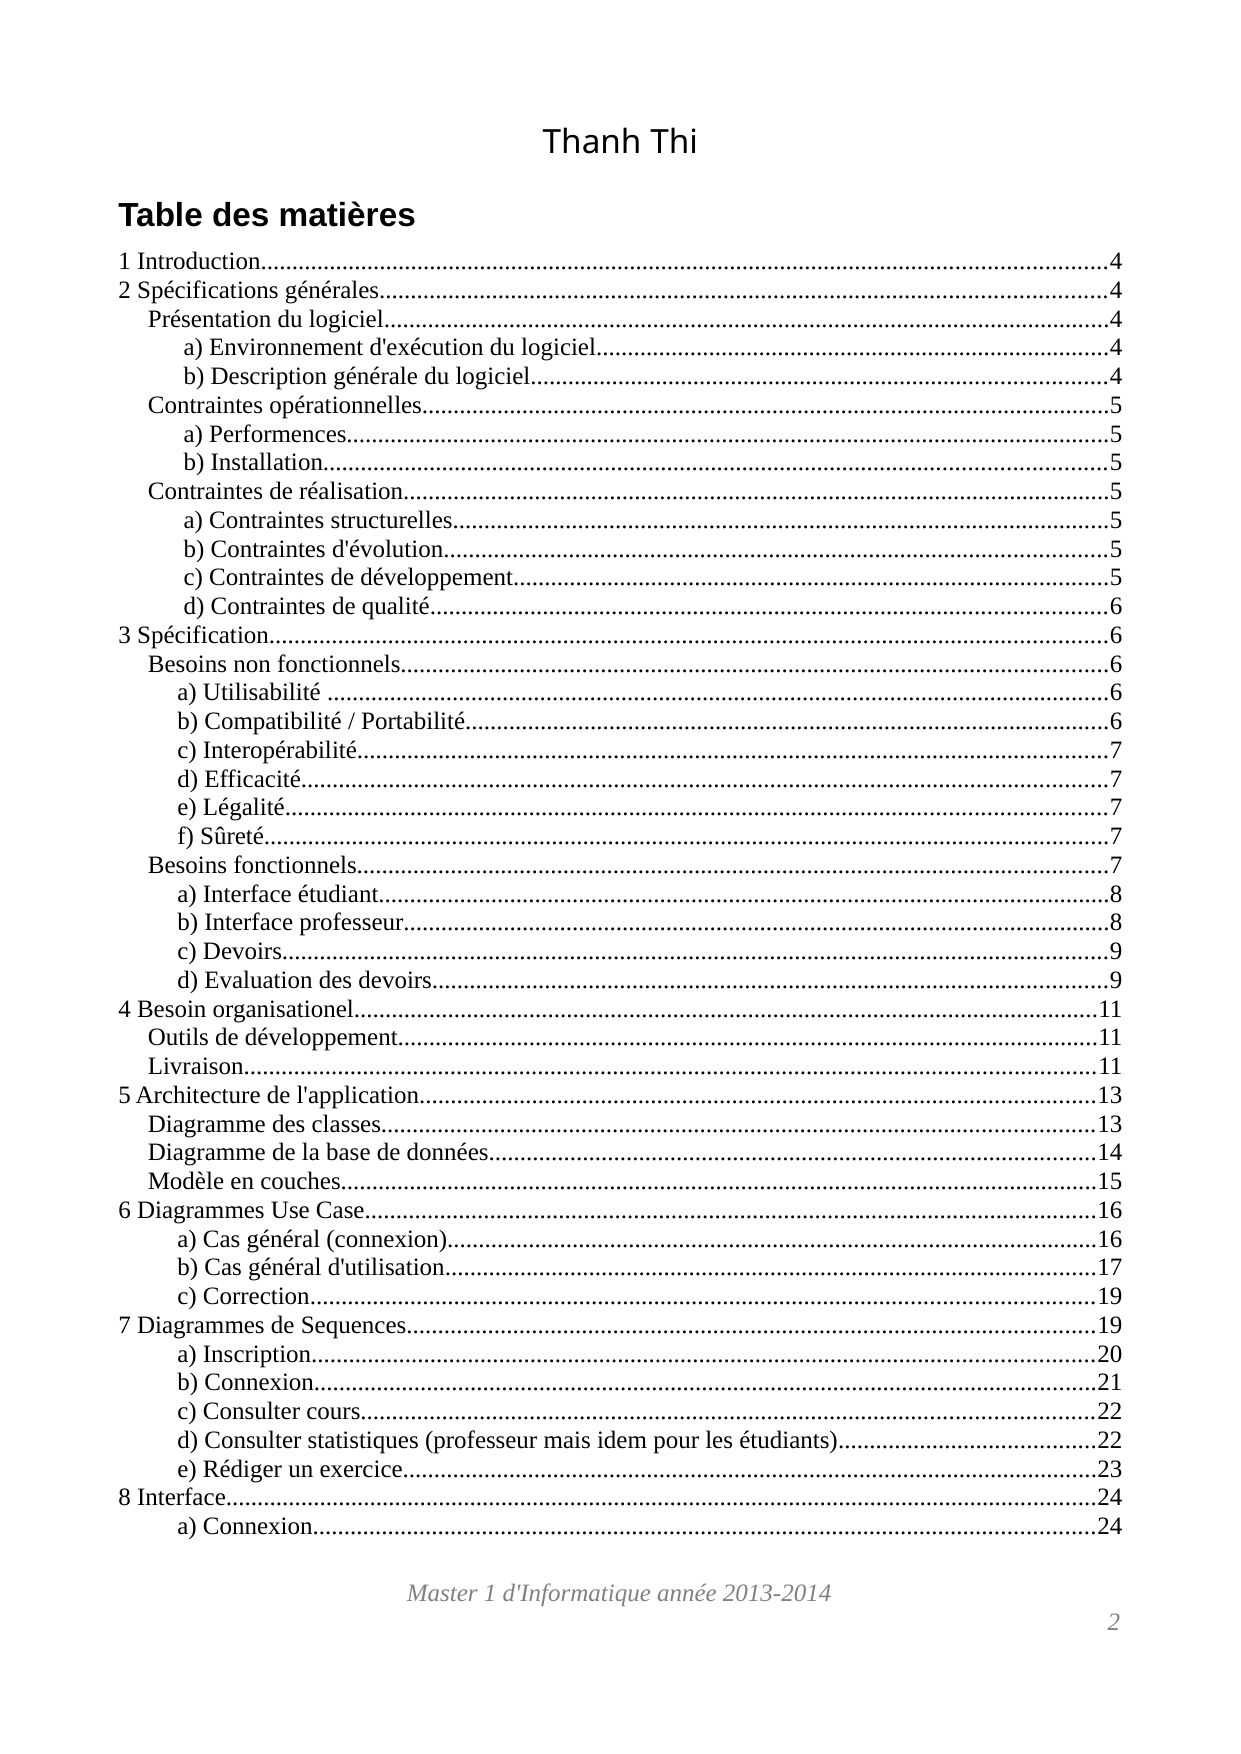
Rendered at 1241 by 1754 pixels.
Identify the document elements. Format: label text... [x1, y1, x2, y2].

text 3 Spécification 6 [118, 620, 1122, 649]
text b) Connexion 21 [177, 1367, 1122, 1396]
text d) Contraintes de qualité 6 [177, 591, 1122, 620]
text b) Description générale du logiciel 4 [177, 361, 1122, 390]
text Besoins fonctionnels 7 [148, 850, 1122, 879]
text c) Devoirs 9 [177, 936, 1122, 965]
text d) Evaluation des devoirs 9 [177, 965, 1122, 994]
text 1 Introduction 4 [118, 246, 1122, 275]
text 2 Spécifications générales 4 [118, 275, 1122, 304]
text c) Consulter cours 22 [177, 1396, 1122, 1425]
text Présentation du logiciel 4 [148, 304, 1122, 332]
text a) Utilisabilité 6 [177, 677, 1122, 706]
text a) Environnement d'exécution du logiciel 4 [177, 332, 1122, 361]
text e) Rédiger un exercice 23 [177, 1454, 1122, 1482]
text Besoins non fonctionnels 6 [148, 649, 1122, 677]
text e) Légalité 7 [177, 792, 1122, 821]
text b) Compatibilité / Portabilité 6 [177, 706, 1122, 735]
text Thanh Thi [118, 118, 1122, 163]
text Modèle en couches 15 [148, 1166, 1122, 1195]
text b) Contraintes d'évolution 5 [177, 534, 1122, 562]
text Outils de développement 11 [148, 1022, 1122, 1051]
subtitle Table des matières [118, 195, 1122, 234]
text b) Interface professeur 8 [177, 907, 1122, 936]
text Diagramme de la base de données 14 [148, 1137, 1122, 1166]
text a) Interface étudiant 8 [177, 879, 1122, 907]
text b) Cas général d'utilisation 17 [177, 1252, 1122, 1281]
text Livraison 11 [148, 1051, 1122, 1080]
text a) Contraintes structurelles 5 [177, 505, 1122, 534]
text Diagramme des classes 13 [148, 1109, 1122, 1137]
text 8 Interface 24 [118, 1482, 1122, 1511]
text 6 Diagrammes Use Case 16 [118, 1195, 1122, 1224]
text d) Efficacité 7 [177, 764, 1122, 792]
text c) Interopérabilité 7 [177, 735, 1122, 764]
text 5 Architecture de l'application 13 [118, 1080, 1122, 1109]
text a) Connexion 24 [177, 1511, 1122, 1540]
text a) Performences 5 [177, 419, 1122, 447]
text a) Inscription 20 [177, 1339, 1122, 1367]
text c) Contraintes de développement 5 [177, 562, 1122, 591]
text d) Consulter statistiques (professeur mais idem pour les étudiants) 22 [177, 1425, 1122, 1454]
text Contraintes de réalisation 5 [148, 476, 1122, 505]
text a) Cas général (connexion) 16 [177, 1224, 1122, 1252]
text b) Installation 5 [177, 447, 1122, 476]
text 7 Diagrammes de Sequences 19 [118, 1310, 1122, 1339]
text 4 Besoin organisationel 11 [118, 994, 1122, 1022]
text f) Sûreté 7 [177, 821, 1122, 850]
text Contraintes opérationnelles 5 [148, 390, 1122, 419]
text c) Correction 19 [177, 1281, 1122, 1310]
